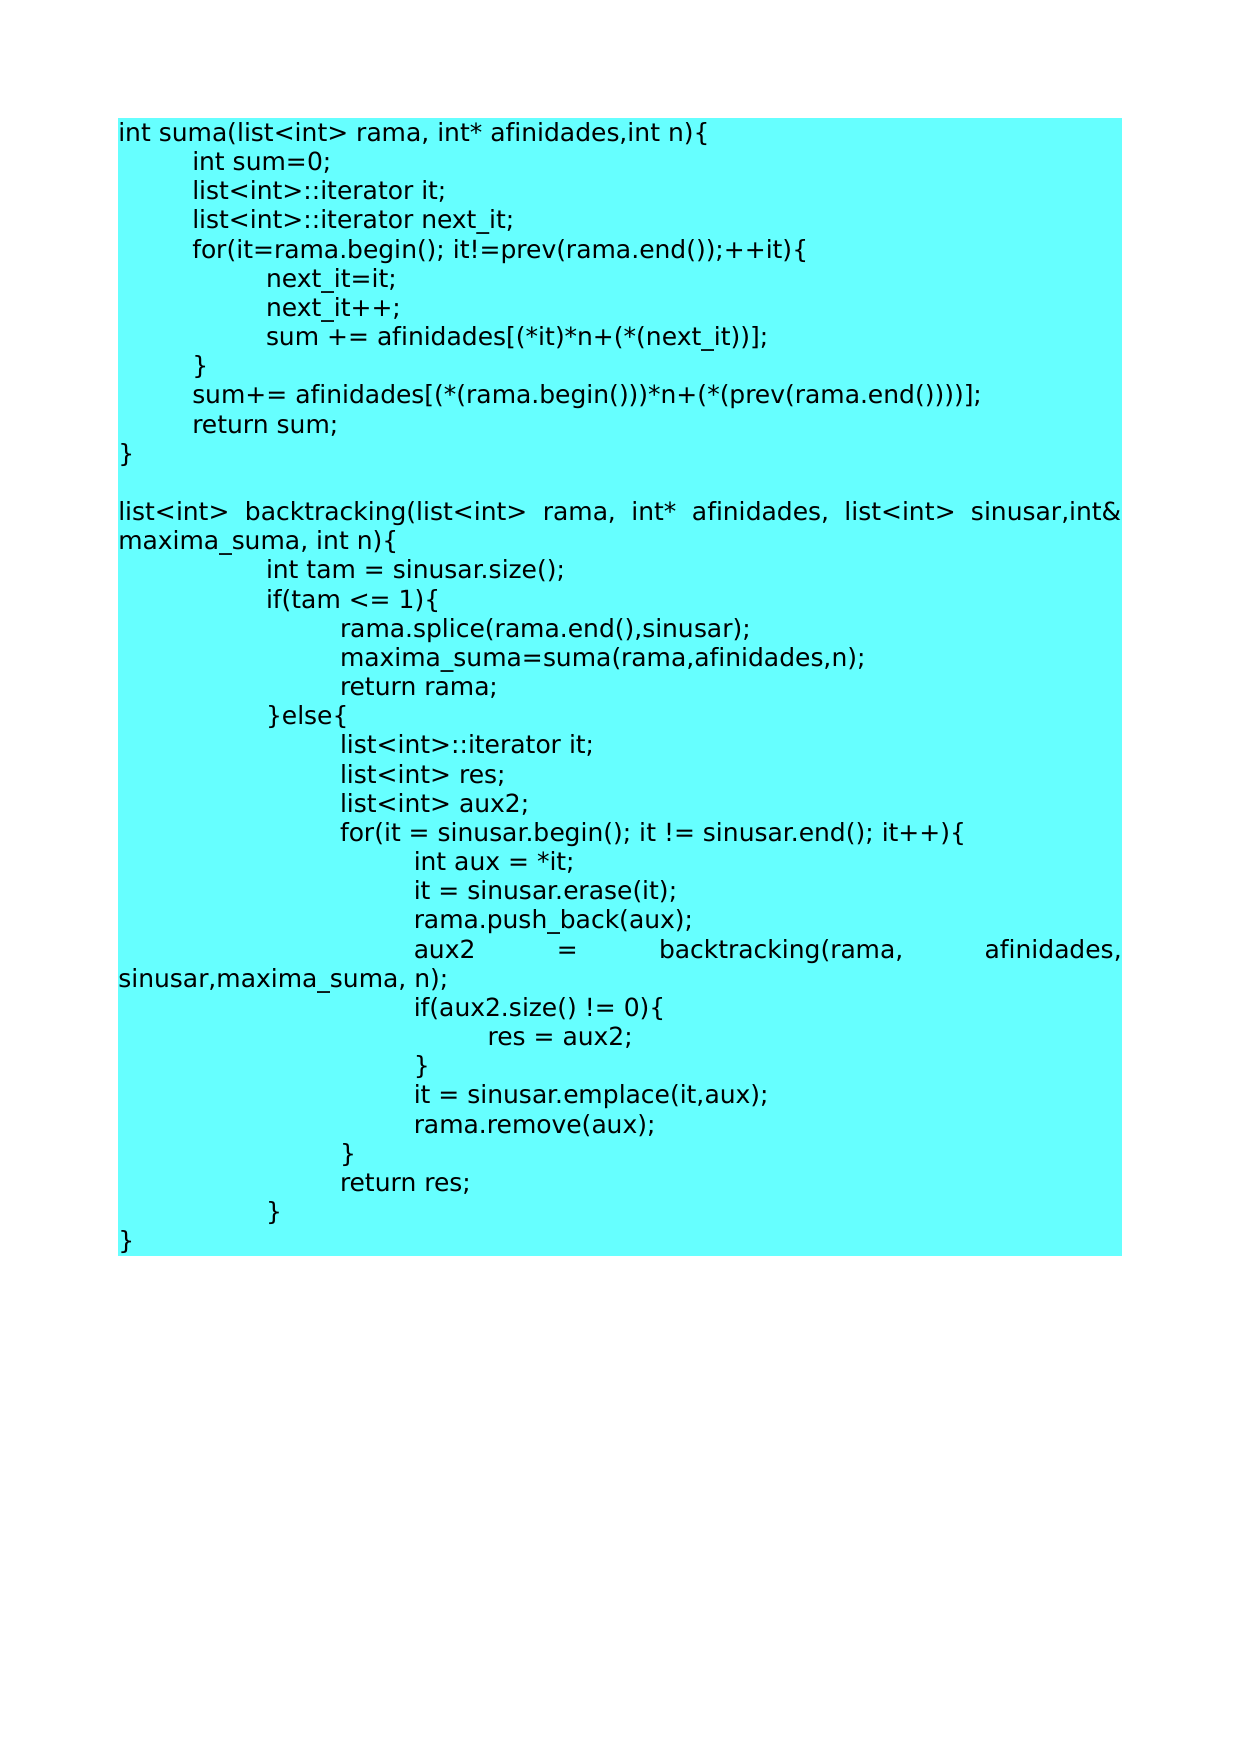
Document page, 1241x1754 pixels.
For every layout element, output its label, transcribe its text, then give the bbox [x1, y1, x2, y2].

text next_it++; [118, 293, 1122, 322]
text } [118, 1197, 1122, 1226]
text for(it=rama.begin(); it!=prev(rama.end());++it){ [118, 235, 1122, 264]
text }else{ [118, 701, 1122, 731]
text int suma(list<int> rama, int* afinidades,int n){ [118, 118, 1122, 147]
text for(it = sinusar.begin(); it != sinusar.end(); it++){ [118, 818, 1122, 847]
text } [118, 1226, 1122, 1256]
text sum+= afinidades[(*(rama.begin()))*n+(*(prev(rama.end())))]; [118, 381, 1122, 410]
text return res; [118, 1168, 1122, 1197]
text maxima_suma=suma(rama,afinidades,n); [118, 643, 1122, 672]
text return sum; [118, 410, 1122, 439]
text sum += afinidades[(*it)*n+(*(next_it))]; [118, 322, 1122, 351]
text aux2 = backtracking(rama, afinidades, sinusar,maxima_suma, n); [118, 935, 1122, 993]
text list<int> aux2; [118, 789, 1122, 818]
text it = sinusar.emplace(it,aux); [118, 1081, 1122, 1110]
text list<int> res; [118, 760, 1122, 789]
text list<int>::iterator next_it; [118, 206, 1122, 235]
text if(tam <= 1){ [118, 585, 1122, 614]
text next_it=it; [118, 264, 1122, 293]
text int tam = sinusar.size(); [118, 556, 1122, 585]
text list<int>::iterator it; [118, 176, 1122, 206]
text if(aux2.size() != 0){ [118, 993, 1122, 1022]
text rama.push_back(aux); [118, 906, 1122, 935]
text } [118, 1139, 1122, 1168]
text int sum=0; [118, 147, 1122, 176]
text } [118, 351, 1122, 381]
text int aux = *it; [118, 847, 1122, 876]
text } [118, 439, 1122, 468]
text rama.splice(rama.end(),sinusar); [118, 614, 1122, 643]
text } [118, 1051, 1122, 1081]
text res = aux2; [118, 1022, 1122, 1051]
text list<int>::iterator it; [118, 731, 1122, 760]
text return rama; [118, 672, 1122, 701]
text it = sinusar.erase(it); [118, 876, 1122, 906]
text rama.remove(aux); [118, 1110, 1122, 1139]
text list<int> backtracking(list<int> rama, int* afinidades, list<int> sinusar,int& maxima_suma, int n){ [118, 497, 1122, 556]
